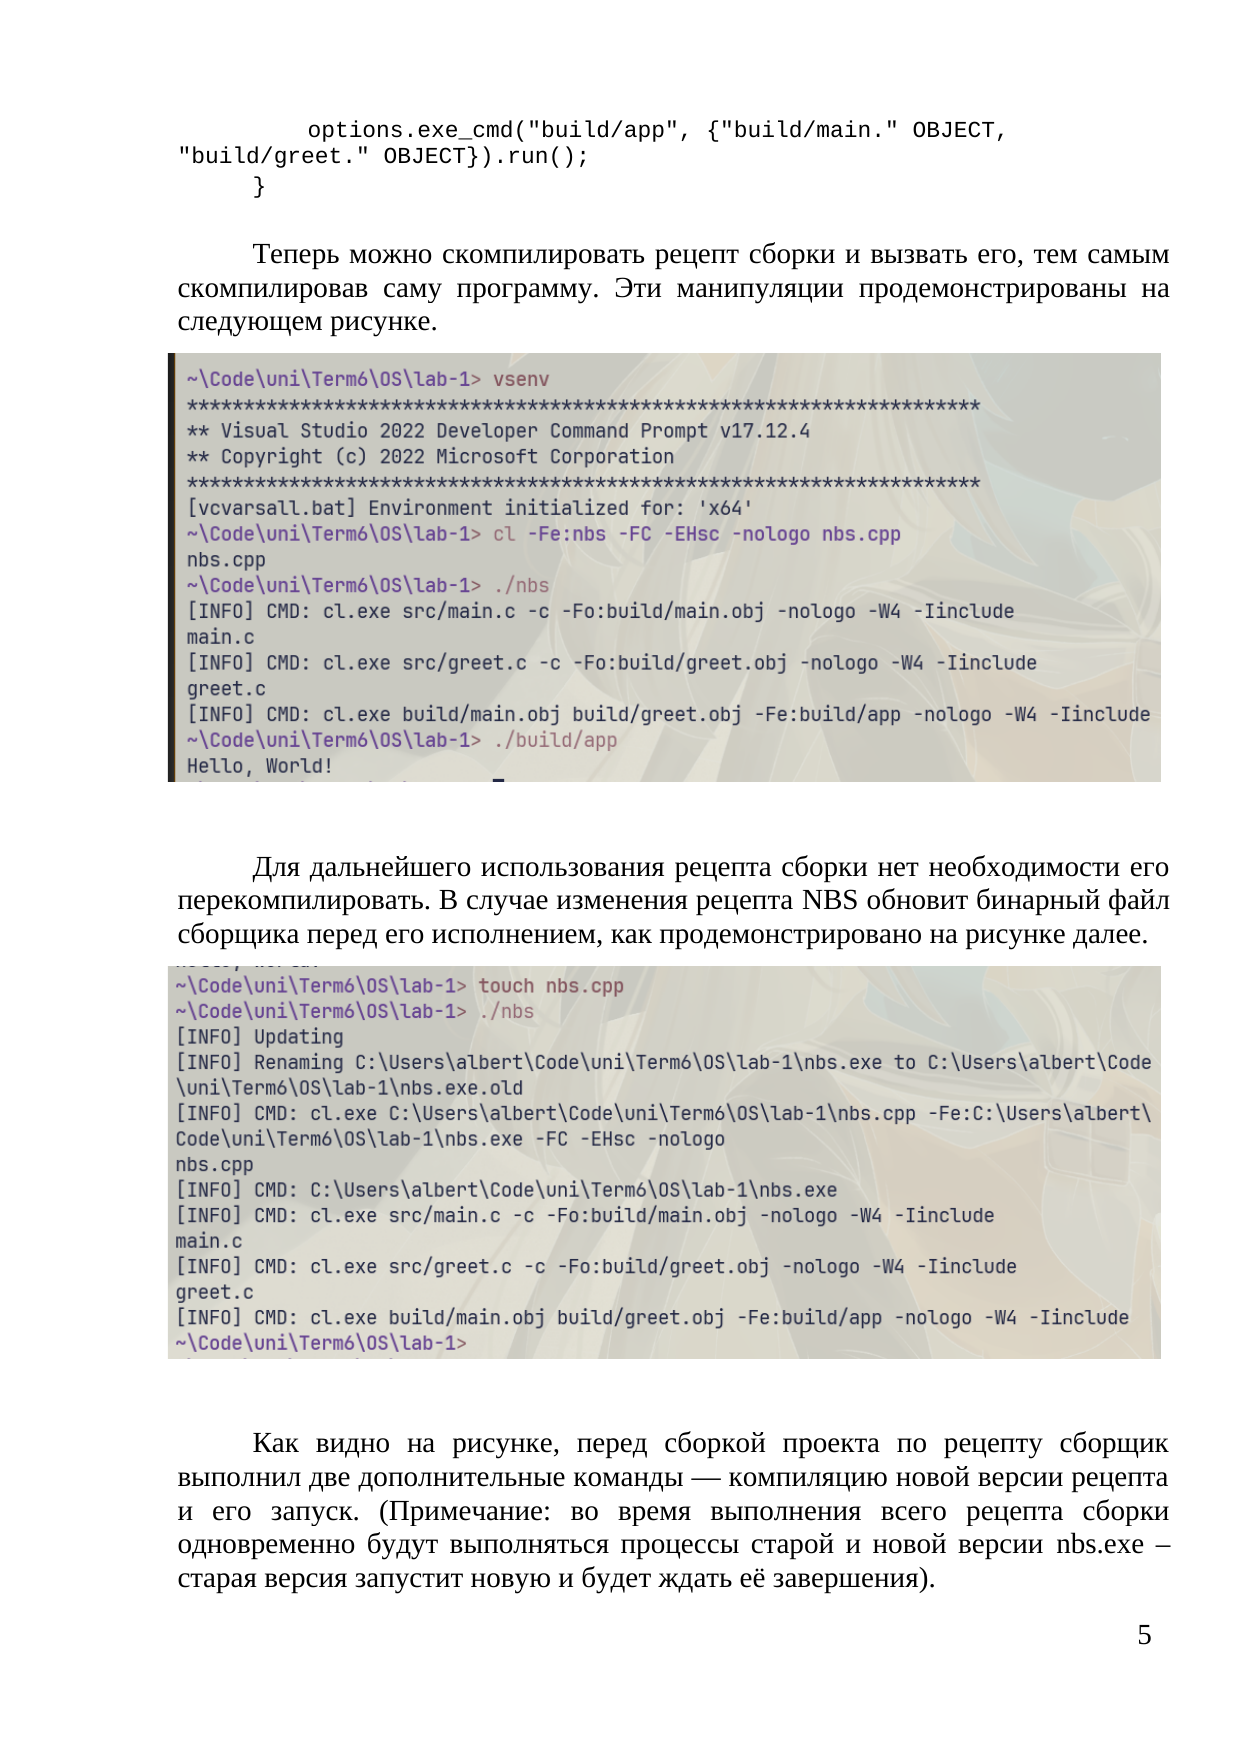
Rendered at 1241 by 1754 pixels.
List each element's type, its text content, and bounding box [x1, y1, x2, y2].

text Для дальнейшего использования рецепта сборки нет необходимости его перекомпилировать. В случае изменения рецепта NBS обновит бинарный файл сборщика перед его исполнением, как продемонстрировано на рисунке далее. [177, 849, 1170, 949]
text Как видно на рисунке, перед сборкой проекта по рецепту сборщик выполнил две дополнительные команды — компиляцию новой версии рецепта и его запуск. (Примечание: во время выполнения всего рецепта сборки одновременно будут выполняться процессы старой и новой версии nbs.exe – старая версия запустит новую и будет ждать её завершения). [177, 1426, 1170, 1593]
picture [167, 966, 1161, 1359]
text } [177, 175, 1170, 201]
text Теперь можно скомпилировать рецепт сборки и вызвать его, тем самым скомпилировав саму программу. Эти манипуляции продемонстрированы на следующем рисунке. [177, 236, 1170, 337]
text options.exe_cmd("build/app", {"build/main." OBJECT, "build/greet." OBJECT}).run(); [177, 118, 1170, 170]
picture [167, 353, 1161, 782]
